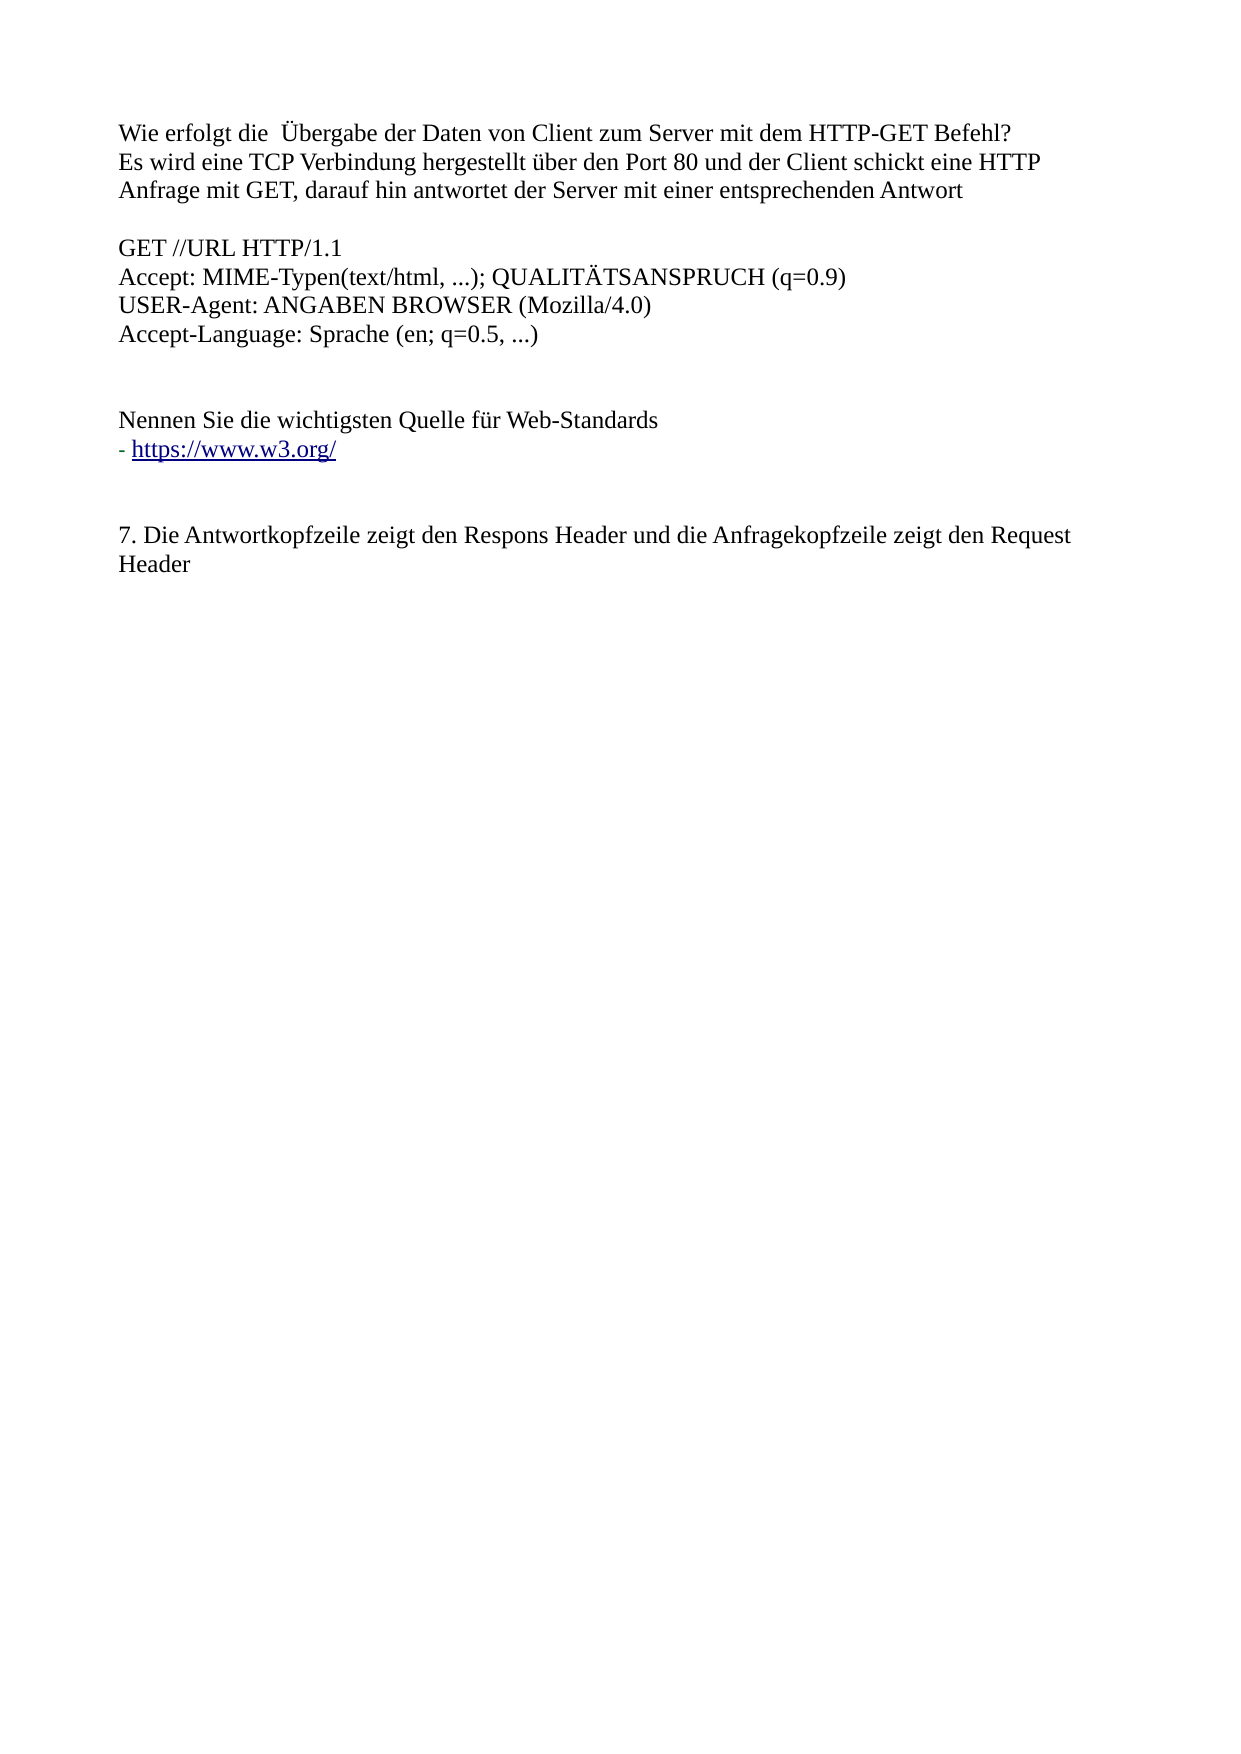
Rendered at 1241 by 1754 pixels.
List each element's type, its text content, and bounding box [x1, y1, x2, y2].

text Es wird eine TCP Verbindung hergestellt über den Port 80 und der Client schickt eine HTTP Anfrage mit GET, darauf hin antwortet der Server mit einer entsprechenden Antwort [118, 147, 1122, 204]
text Nennen Sie die wichtigsten Quelle für Web-Standards [118, 406, 1122, 434]
text - https://www.w3.org/ [118, 434, 1122, 463]
text 7. Die Antwortkopfzeile zeigt den Respons Header und die Anfragekopfzeile zeigt den Request Header [118, 521, 1122, 578]
text GET //URL HTTP/1.1 Accept: MIME-Typen(text/html, ...); QUALITÄTSANSPRUCH (q=0.9) USER-Agent: ANGABEN BROWSER (Mozilla/4.0) Accept-Language: Sprache (en; q=0.5, ...) [118, 233, 1122, 348]
text Wie erfolgt die Übergabe der Daten von Client zum Server mit dem HTTP-GET Befehl? [118, 118, 1122, 147]
